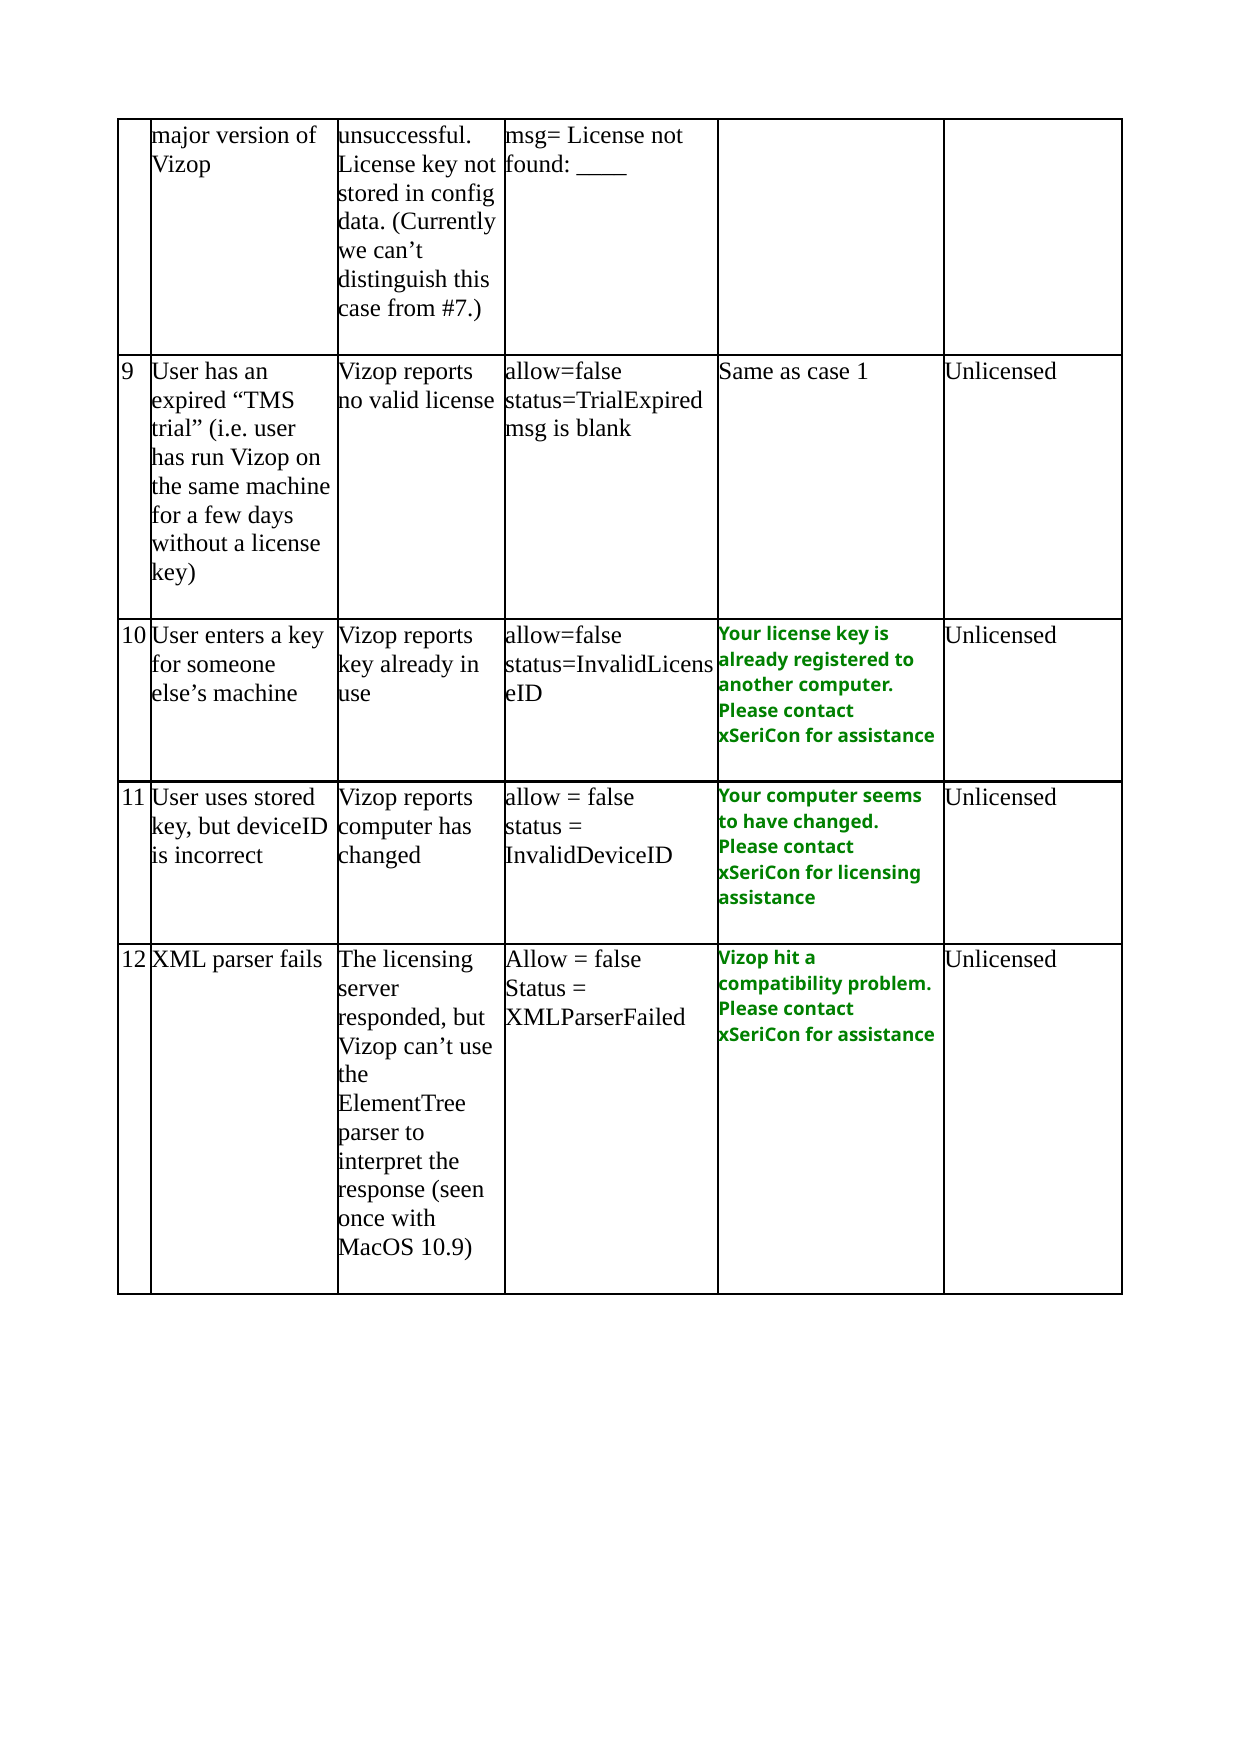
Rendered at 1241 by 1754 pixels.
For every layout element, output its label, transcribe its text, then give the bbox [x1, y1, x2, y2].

table_cell 11 [119, 783, 150, 942]
table_cell XML parser fails [152, 945, 337, 1293]
table_cell allow = false status = InvalidDeviceID [506, 783, 717, 942]
table_cell allow=false status=TrialExpired msg is blank [506, 356, 717, 618]
table_cell major version of Vizop [152, 120, 337, 354]
table_cell Your computer seems to have changed. Please contact xSeriCon for licensing assistance [719, 783, 943, 942]
table_cell Same as case 1 [719, 356, 943, 618]
table_cell Allow = false Status = XMLParserFailed [506, 945, 717, 1293]
table_cell 10 [119, 620, 150, 780]
table_cell Unlicensed [945, 945, 1121, 1293]
table_cell allow=false status=InvalidLicenseID [506, 620, 717, 780]
table_cell 9 [119, 356, 150, 618]
table_cell Vizop hit a compatibility problem. Please contact xSeriCon for assistance [719, 945, 943, 1293]
table_cell Unlicensed [945, 620, 1121, 780]
table_cell Vizop reports key already in use [339, 620, 504, 780]
table_cell msg= License not found: ____ [506, 120, 717, 354]
table_cell [945, 120, 1121, 354]
table_cell User enters a key for someone else’s machine [152, 620, 337, 780]
table_cell Vizop reports no valid license [339, 356, 504, 618]
table_cell Unlicensed [945, 783, 1121, 942]
table_cell [119, 120, 150, 354]
table_cell Unlicensed [945, 356, 1121, 618]
table_cell [719, 120, 943, 354]
table_cell The licensing server responded, but Vizop can’t use the ElementTree parser to interpret the response (seen once with MacOS 10.9) [339, 945, 504, 1293]
table_cell unsuccessful. License key not stored in config data. (Currently we can’t distinguish this case from #7.) [339, 120, 504, 354]
table_cell Your license key is already registered to another computer. Please contact xSeriCon for assistance [719, 620, 943, 780]
table_cell Vizop reports computer has changed [339, 783, 504, 942]
table_cell User uses stored key, but deviceID is incorrect [152, 783, 337, 942]
table_cell 12 [119, 945, 150, 1293]
table_cell User has an expired “TMS trial” (i.e. user has run Vizop on the same machine for a few days without a license key) [152, 356, 337, 618]
